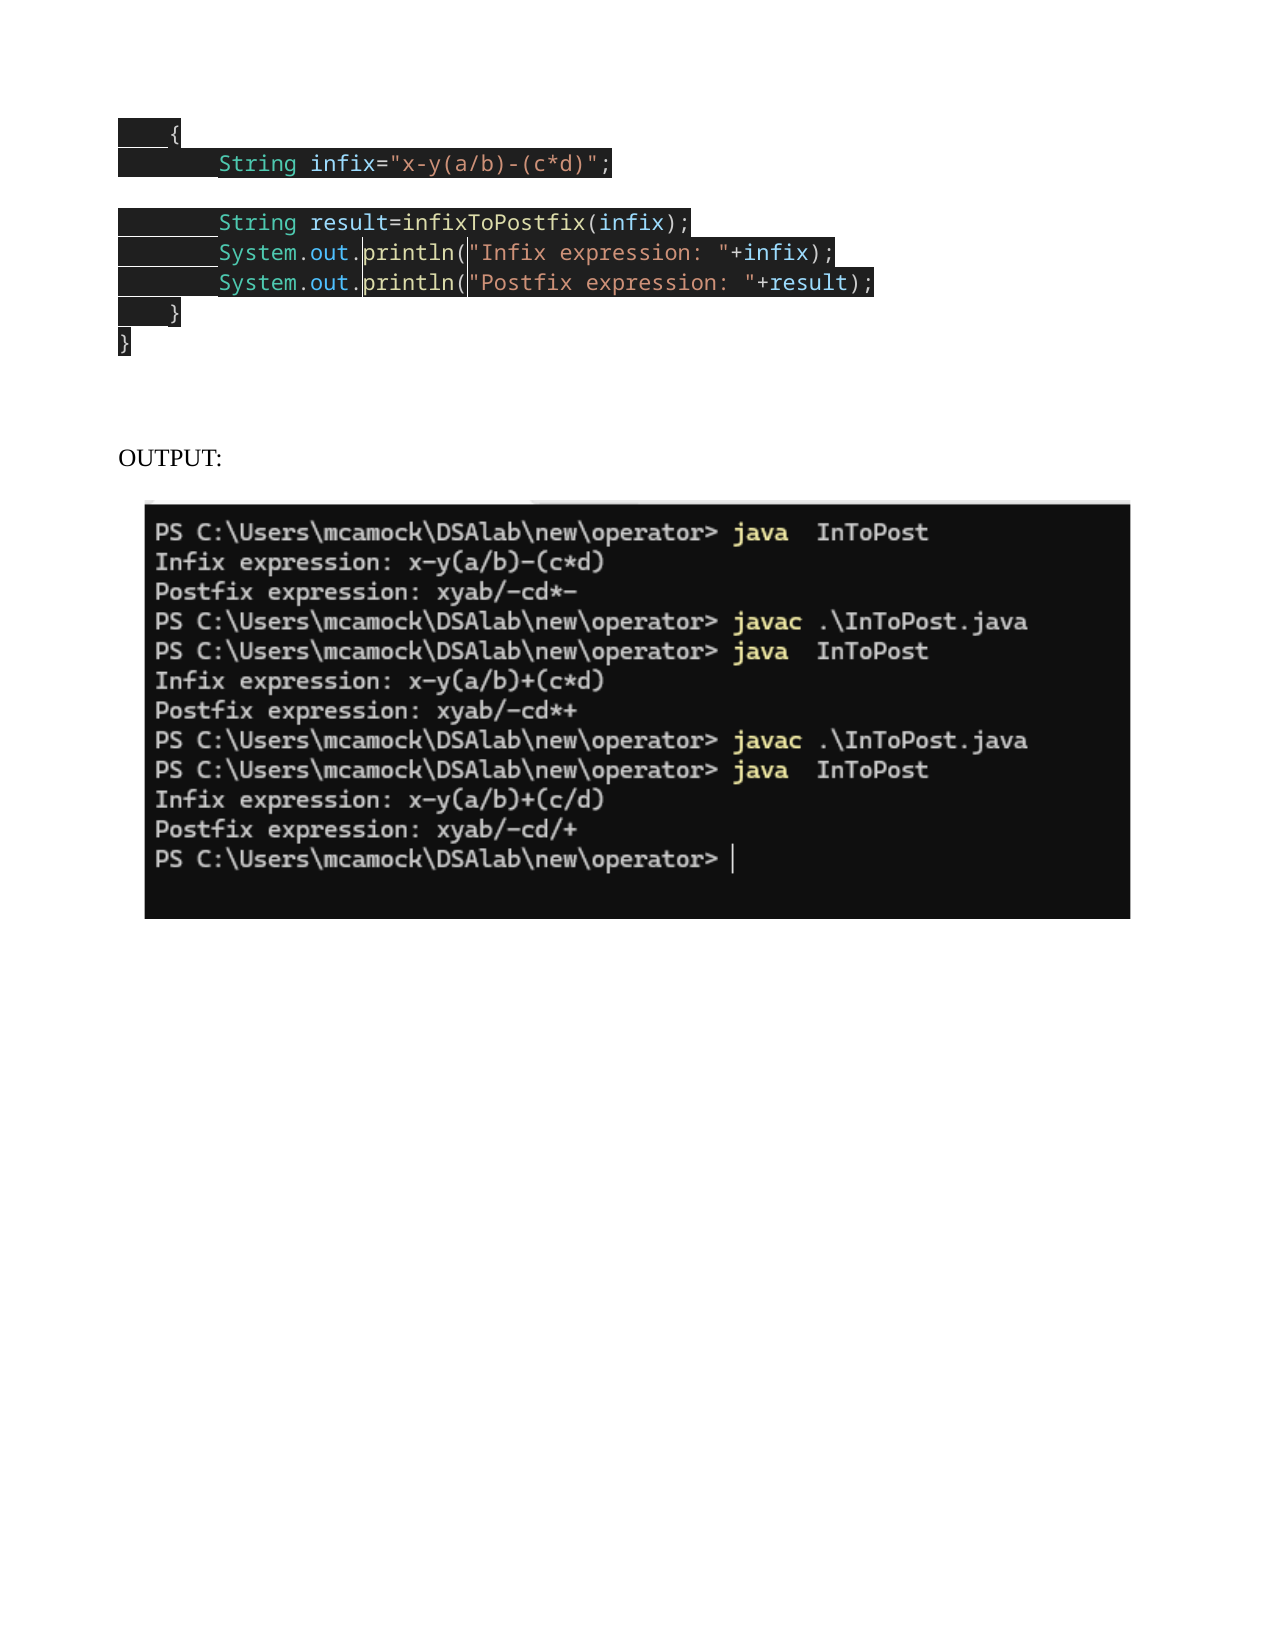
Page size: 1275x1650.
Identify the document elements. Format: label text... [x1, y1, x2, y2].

text String infix="x-y(a/b)-(c*d)"; [118, 148, 1157, 178]
text System.out.println("Postfix expression: "+result); [118, 267, 1157, 297]
text } [118, 327, 1157, 356]
text } [118, 297, 1157, 327]
text System.out.println("Infix expression: "+infix); [118, 237, 1157, 267]
text { [118, 118, 1157, 148]
picture [144, 500, 1131, 919]
text OUTPUT: [118, 443, 1157, 471]
text String result=infixToPostfix(infix); [118, 207, 1157, 237]
